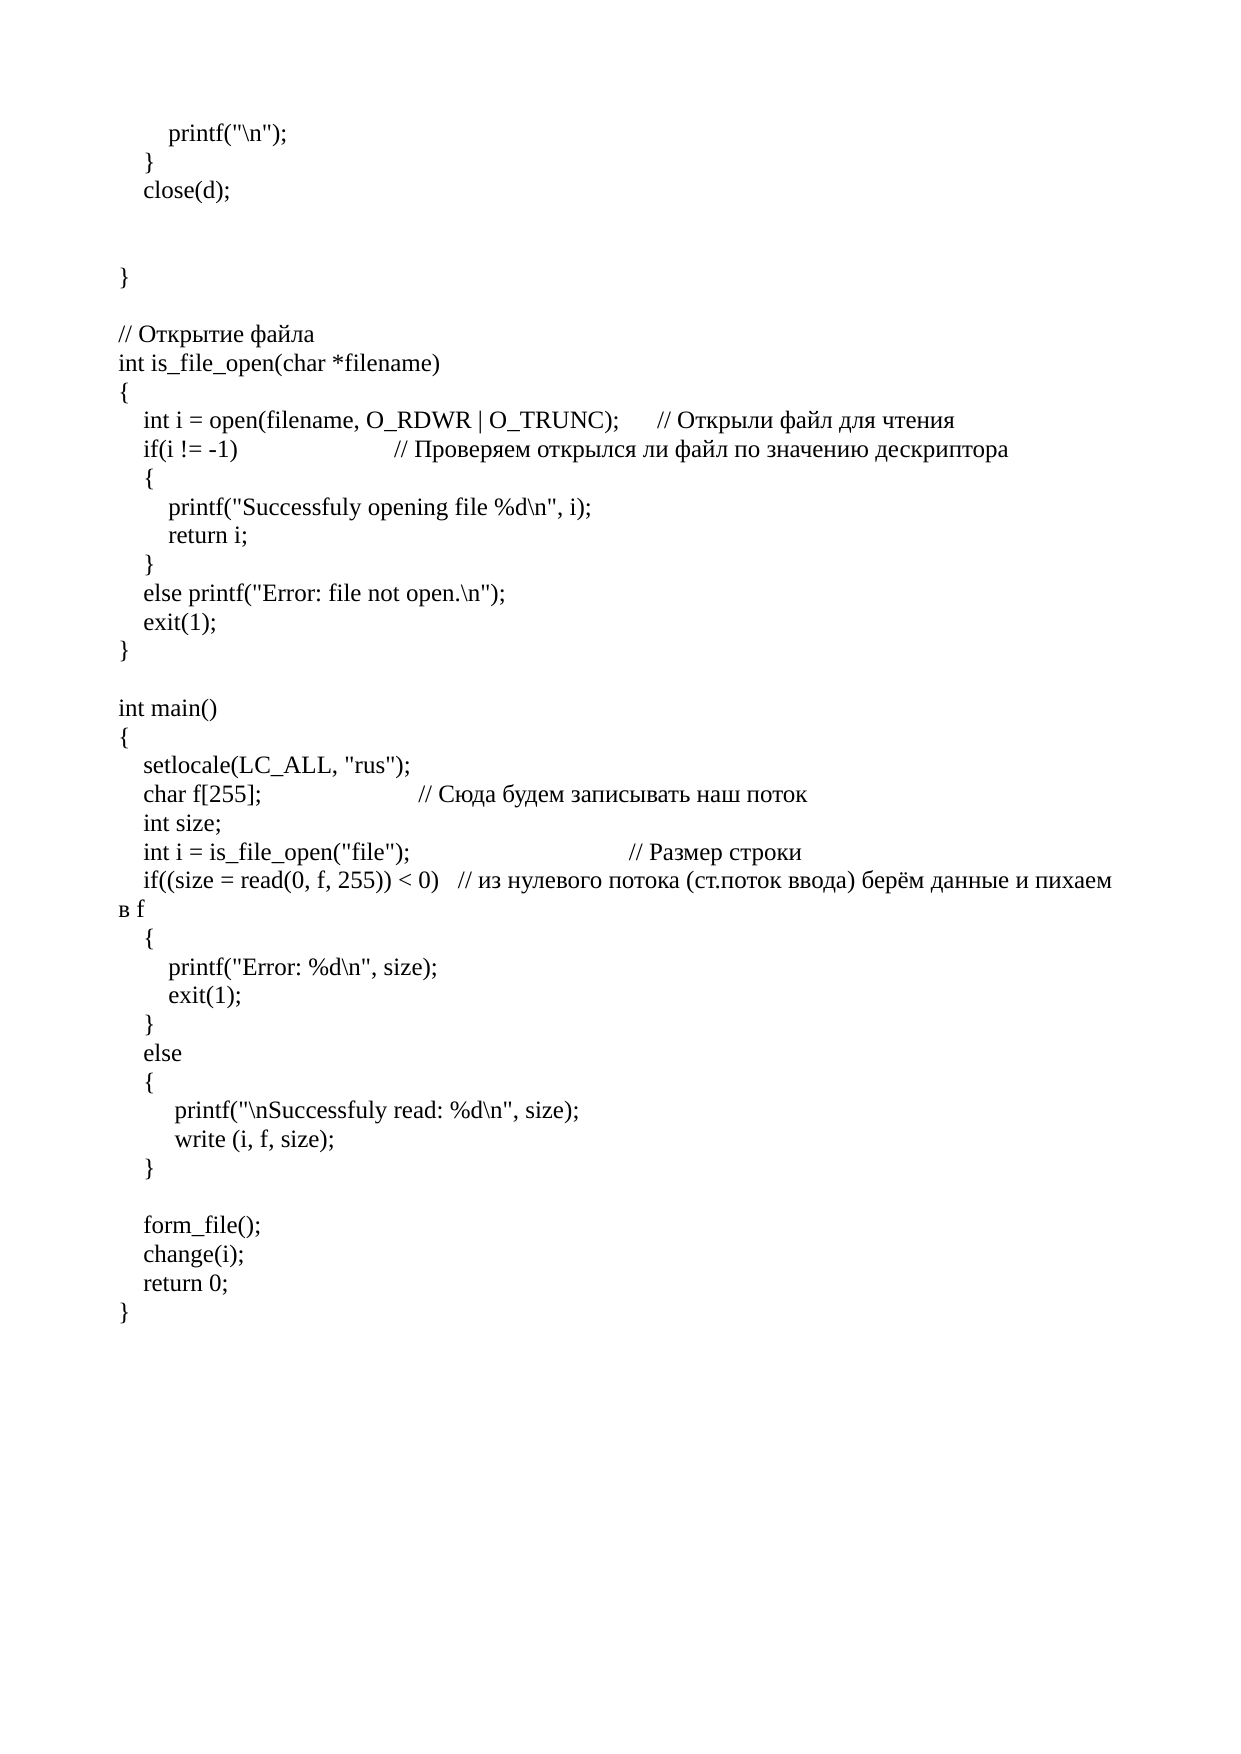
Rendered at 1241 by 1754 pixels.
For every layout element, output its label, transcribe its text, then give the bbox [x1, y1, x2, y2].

text { [118, 1067, 1122, 1096]
text } [118, 1009, 1122, 1038]
text // Открытие файла [118, 319, 1122, 348]
text char f[255]; // Сюда будем записывать наш поток [118, 779, 1122, 808]
text else [118, 1038, 1122, 1067]
text } [118, 549, 1122, 578]
text { [118, 722, 1122, 751]
text } [118, 147, 1122, 176]
text int i = is_file_open("file"); // Размер строки [118, 837, 1122, 866]
text else printf("Error: file not open.\n"); [118, 578, 1122, 607]
text } [118, 636, 1122, 664]
text int size; [118, 808, 1122, 837]
text { [118, 377, 1122, 406]
text } [118, 1297, 1122, 1326]
text printf("\nSuccessfuly read: %d\n", size); [118, 1096, 1122, 1124]
text form_file(); [118, 1211, 1122, 1239]
text return i; [118, 521, 1122, 549]
text } [118, 262, 1122, 291]
text write (i, f, size); [118, 1124, 1122, 1153]
text int i = open(filename, O_RDWR | O_TRUNC); // Открыли файл для чтения [118, 406, 1122, 434]
text close(d); [118, 176, 1122, 204]
text exit(1); [118, 607, 1122, 636]
text setlocale(LC_ALL, "rus"); [118, 751, 1122, 779]
text printf("\n"); [118, 118, 1122, 147]
text exit(1); [118, 981, 1122, 1009]
text change(i); [118, 1239, 1122, 1268]
text { [118, 463, 1122, 492]
text } [118, 1153, 1122, 1182]
text printf("Error: %d\n", size); [118, 952, 1122, 981]
text int main() [118, 693, 1122, 722]
text if((size = read(0, f, 255)) < 0) // из нулевого потока (ст.поток ввода) берём данные и пихаем в f [118, 866, 1122, 923]
text int is_file_open(char *filename) [118, 348, 1122, 377]
text return 0; [118, 1268, 1122, 1297]
text { [118, 923, 1122, 952]
text if(i != -1) // Проверяем открылся ли файл по значению дескриптора [118, 434, 1122, 463]
text printf("Successfuly opening file %d\n", i); [118, 492, 1122, 521]
